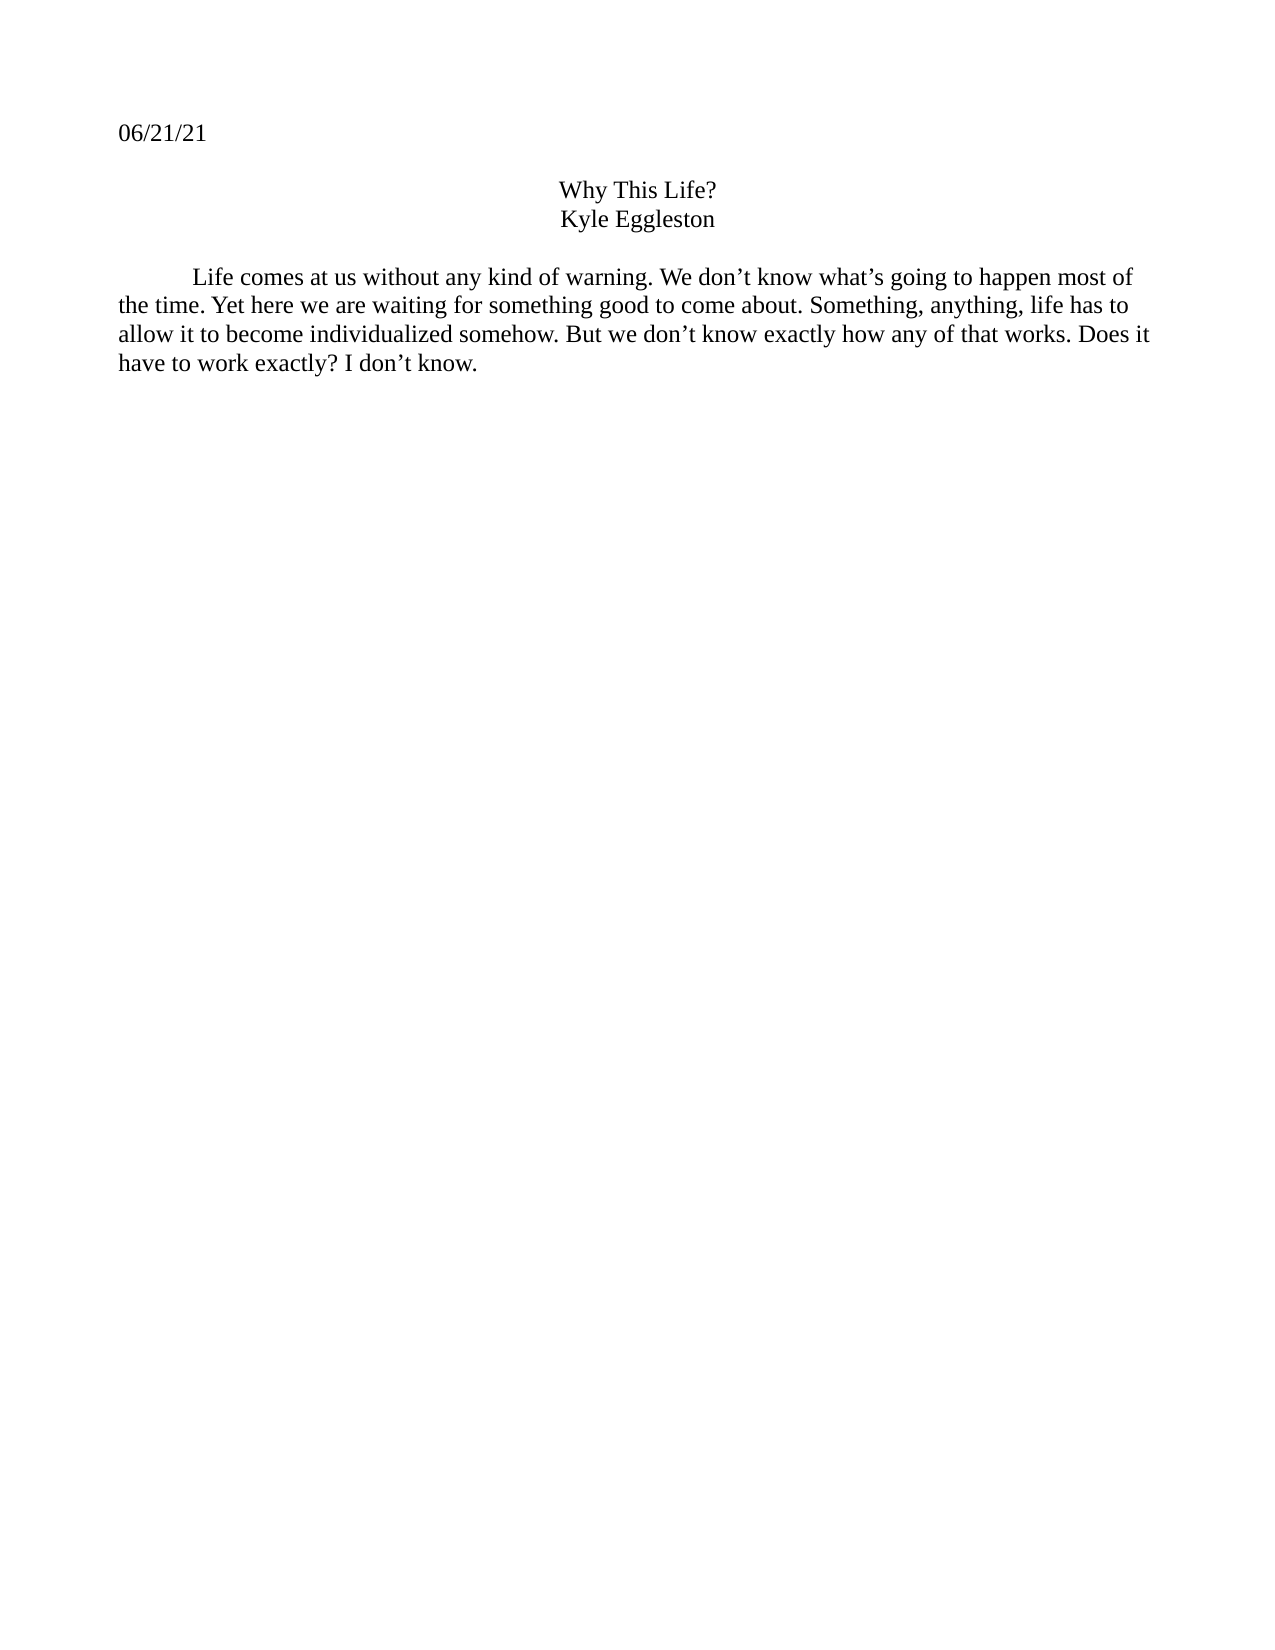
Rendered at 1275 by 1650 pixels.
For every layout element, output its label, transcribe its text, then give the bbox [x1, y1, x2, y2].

text Life comes at us without any kind of warning. We don’t know what’s going to happen most of the time. Yet here we are waiting for something good to come about. Something, anything, life has to allow it to become individualized somehow. But we don’t know exactly how any of that works. Does it have to work exactly? I don’t know. [118, 262, 1157, 377]
text 06/21/21 [118, 118, 1157, 147]
text Kyle Eggleston [118, 204, 1157, 233]
text Why This Life? [118, 176, 1157, 204]
